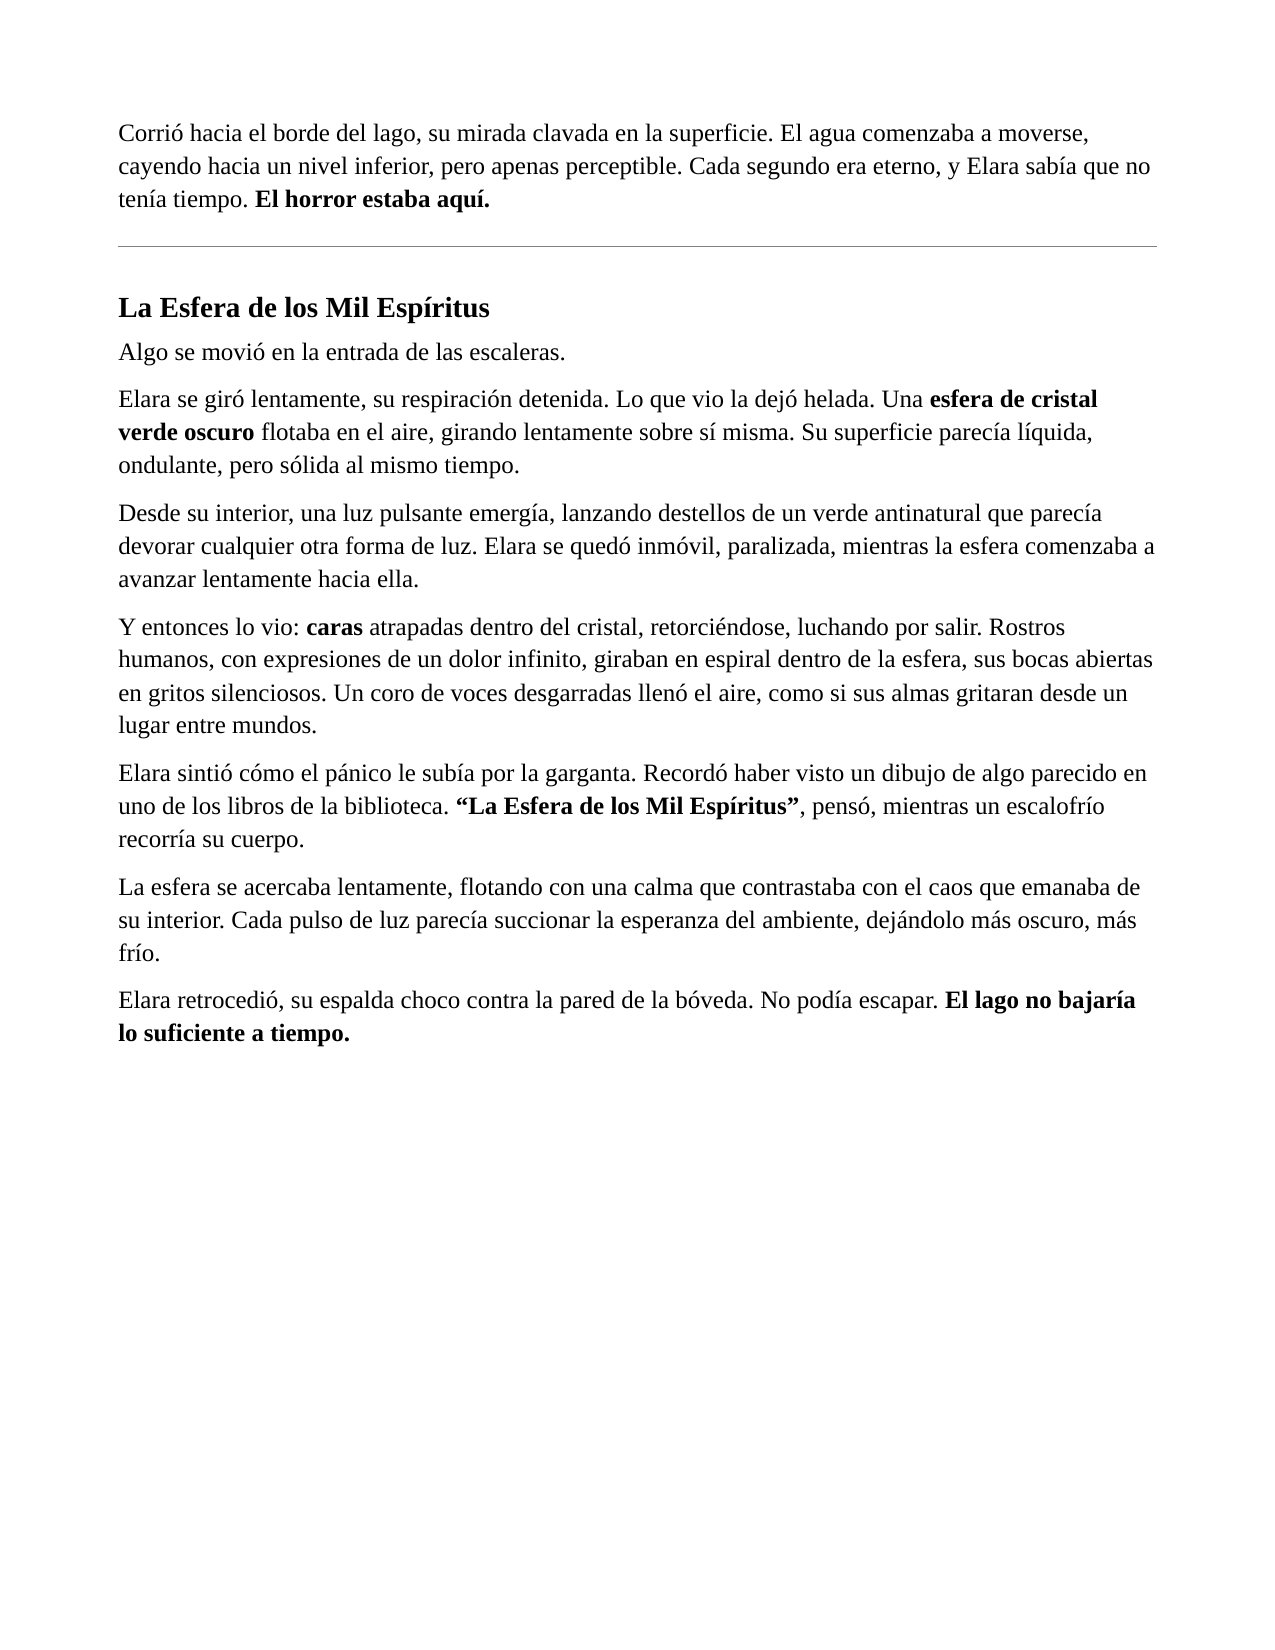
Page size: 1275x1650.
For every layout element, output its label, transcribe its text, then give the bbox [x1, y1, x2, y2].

text Corrió hacia el borde del lago, su mirada clavada en la superficie. El agua comenzaba a moverse, cayendo hacia un nivel inferior, pero apenas perceptible. Cada segundo era eterno, y Elara sabía que no tenía tiempo. El horror estaba aquí. [118, 118, 1157, 213]
text Desde su interior, una luz pulsante emergía, lanzando destellos de un verde antinatural que parecía devorar cualquier otra forma de luz. Elara se quedó inmóvil, paralizada, mientras la esfera comenzaba a avanzar lentamente hacia ella. [118, 498, 1157, 593]
text Elara se giró lentamente, su respiración detenida. Lo que vio la dejó helada. Una esfera de cristal verde oscuro flotaba en el aire, girando lentamente sobre sí misma. Su superficie parecía líquida, ondulante, pero sólida al mismo tiempo. [118, 384, 1157, 479]
text Elara retrocedió, su espalda choco contra la pared de la bóveda. No podía escapar. El lago no bajaría lo suficiente a tiempo. [118, 986, 1157, 1047]
text Y entonces lo vio: caras atrapadas dentro del cristal, retorciéndose, luchando por salir. Rostros humanos, con expresiones de un dolor infinito, giraban en espiral dentro de la esfera, sus bocas abiertas en gritos silenciosos. Un coro de voces desgarradas llenó el aire, como si sus almas gritaran desde un lugar entre mundos. [118, 612, 1157, 739]
subtitle La Esfera de los Mil Espíritus [118, 291, 1157, 324]
text Algo se movió en la entrada de las escaleras. [118, 337, 1157, 365]
text La esfera se acercaba lentamente, flotando con una calma que contrastaba con el caos que emanaba de su interior. Cada pulso de luz parecía succionar la esperanza del ambiente, dejándolo más oscuro, más frío. [118, 872, 1157, 967]
text Elara sintió cómo el pánico le subía por la garganta. Recordó haber visto un dibujo de algo parecido en uno de los libros de la biblioteca. “La Esfera de los Mil Espíritus”, pensó, mientras un escalofrío recorría su cuerpo. [118, 758, 1157, 853]
